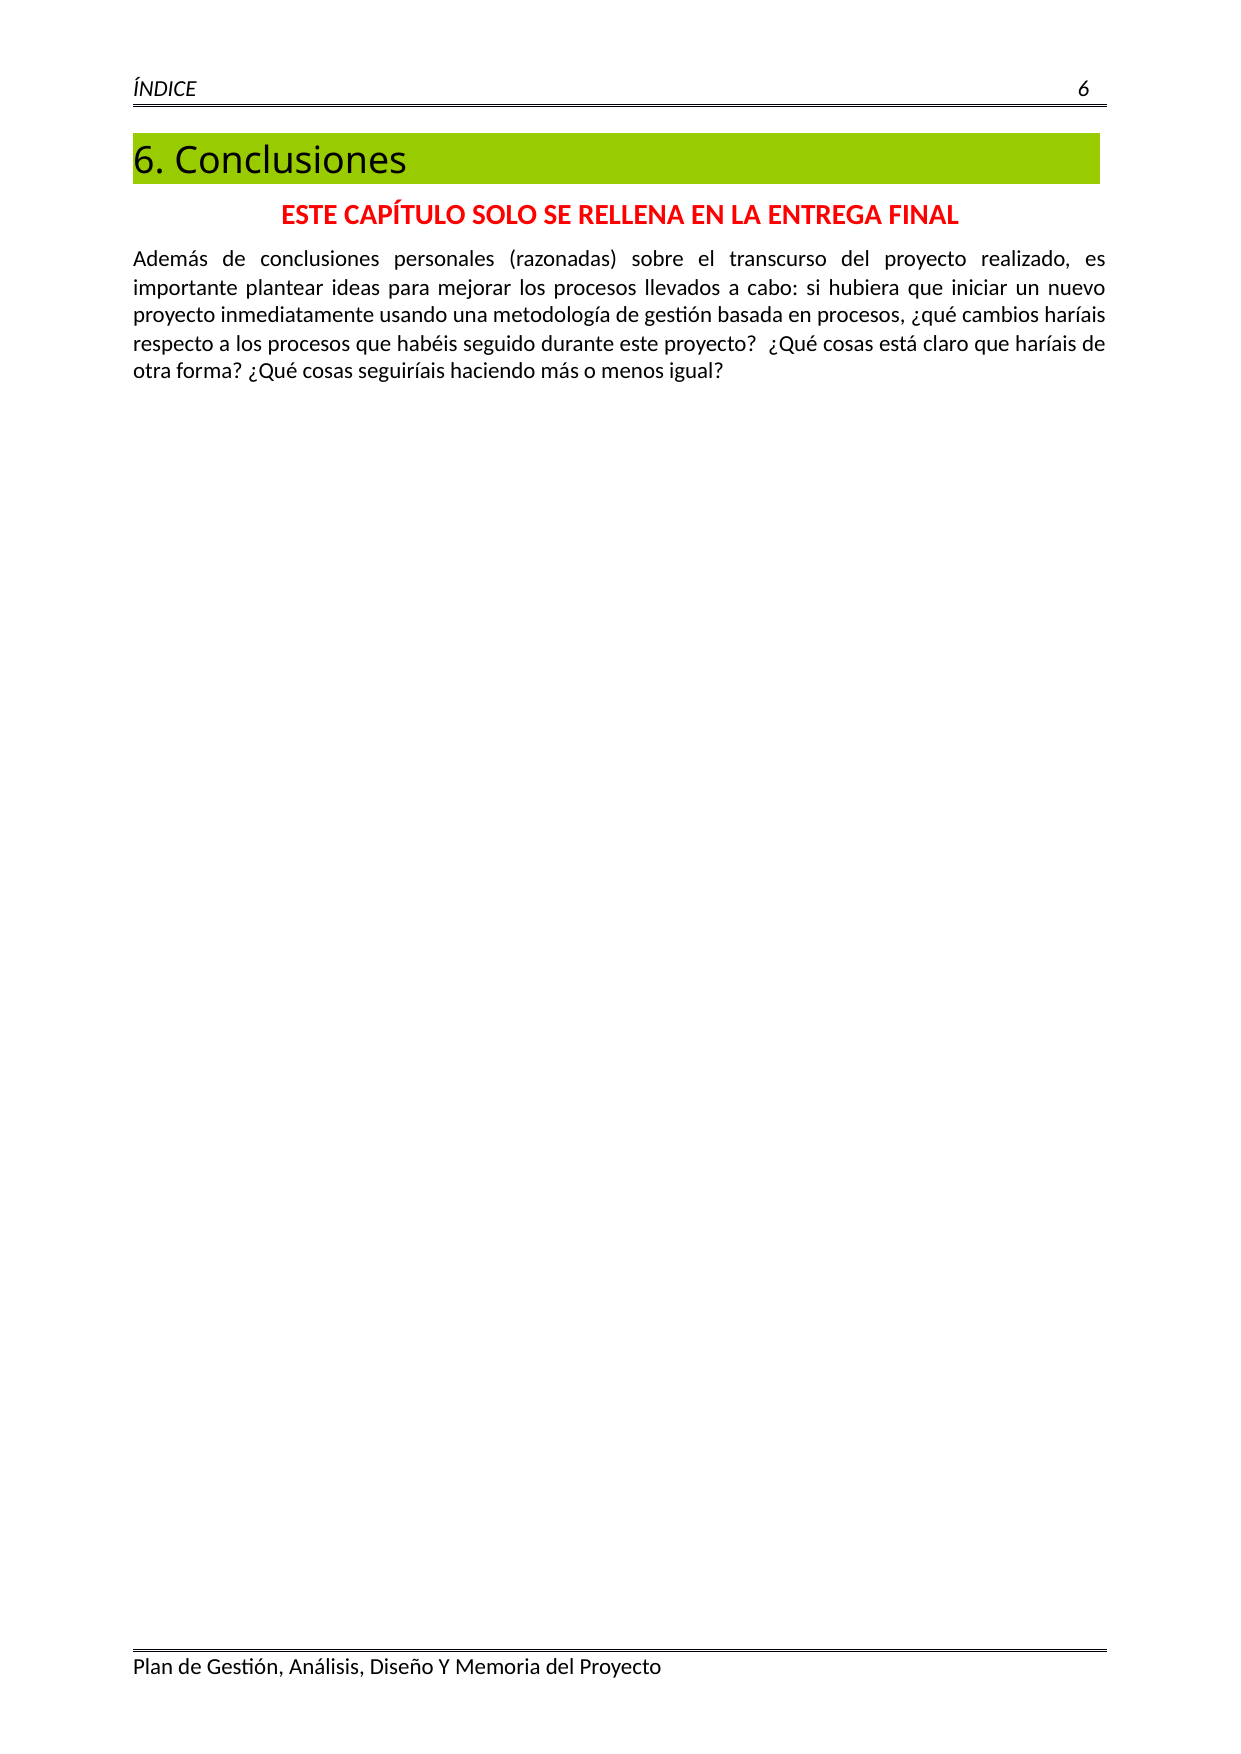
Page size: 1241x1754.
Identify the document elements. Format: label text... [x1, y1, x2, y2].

text Además de conclusiones personales (razonadas) sobre el transcurso del proyecto realizado, es importante plantear ideas para mejorar los procesos llevados a cabo: si hubiera que iniciar un nuevo proyecto inmediatamente usando una metodología de gestión basada en procesos, ¿qué cambios haríais respecto a los procesos que habéis seguido durante este proyecto? ¿Qué cosas está claro que haríais de otra forma? ¿Qué cosas seguiríais haciendo más o menos igual? [133, 244, 1107, 385]
subtitle Conclusiones [133, 133, 1100, 184]
text ESTE CAPÍTULO SOLO SE RELLENA EN LA ENTREGA FINAL [133, 196, 1107, 232]
